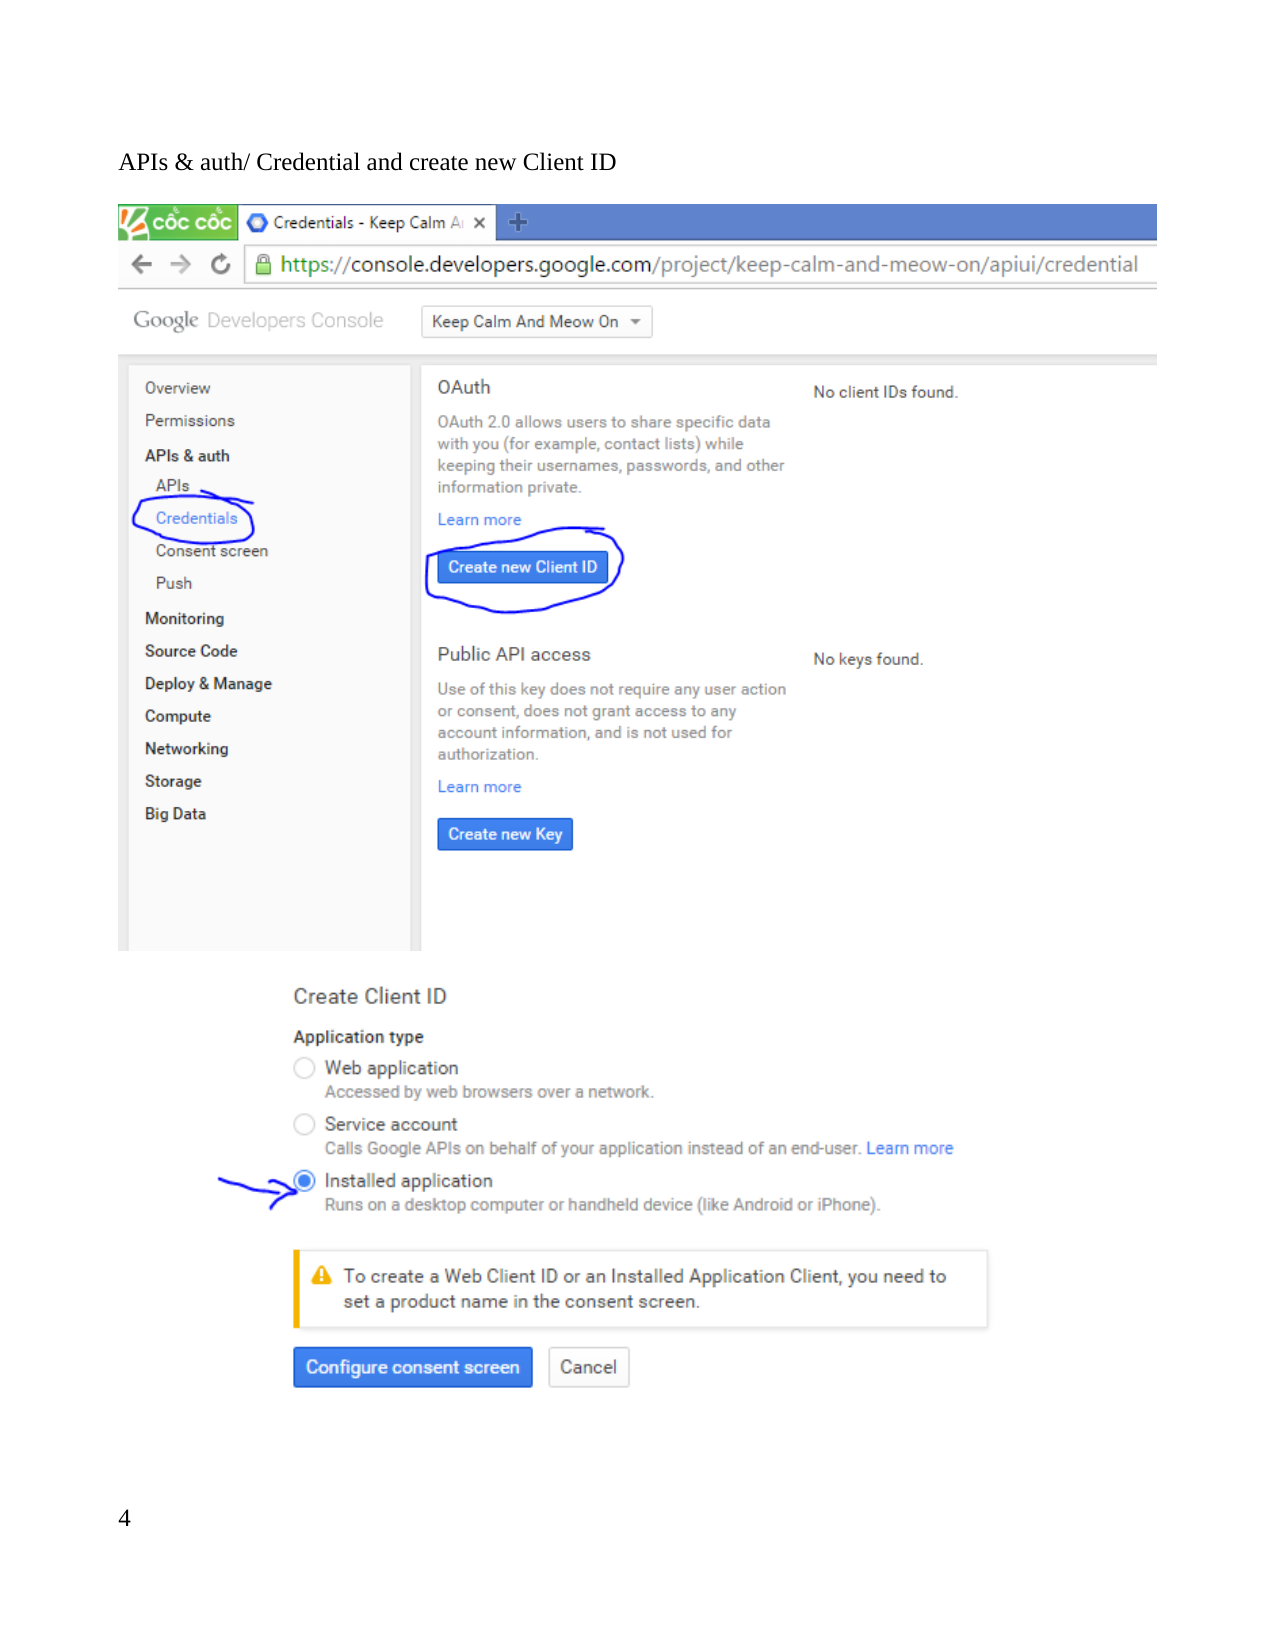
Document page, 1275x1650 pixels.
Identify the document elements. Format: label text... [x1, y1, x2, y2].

text APIs & auth/ Credential and create new Client ID [118, 147, 1157, 176]
picture [217, 957, 1015, 1402]
picture [118, 204, 1157, 951]
